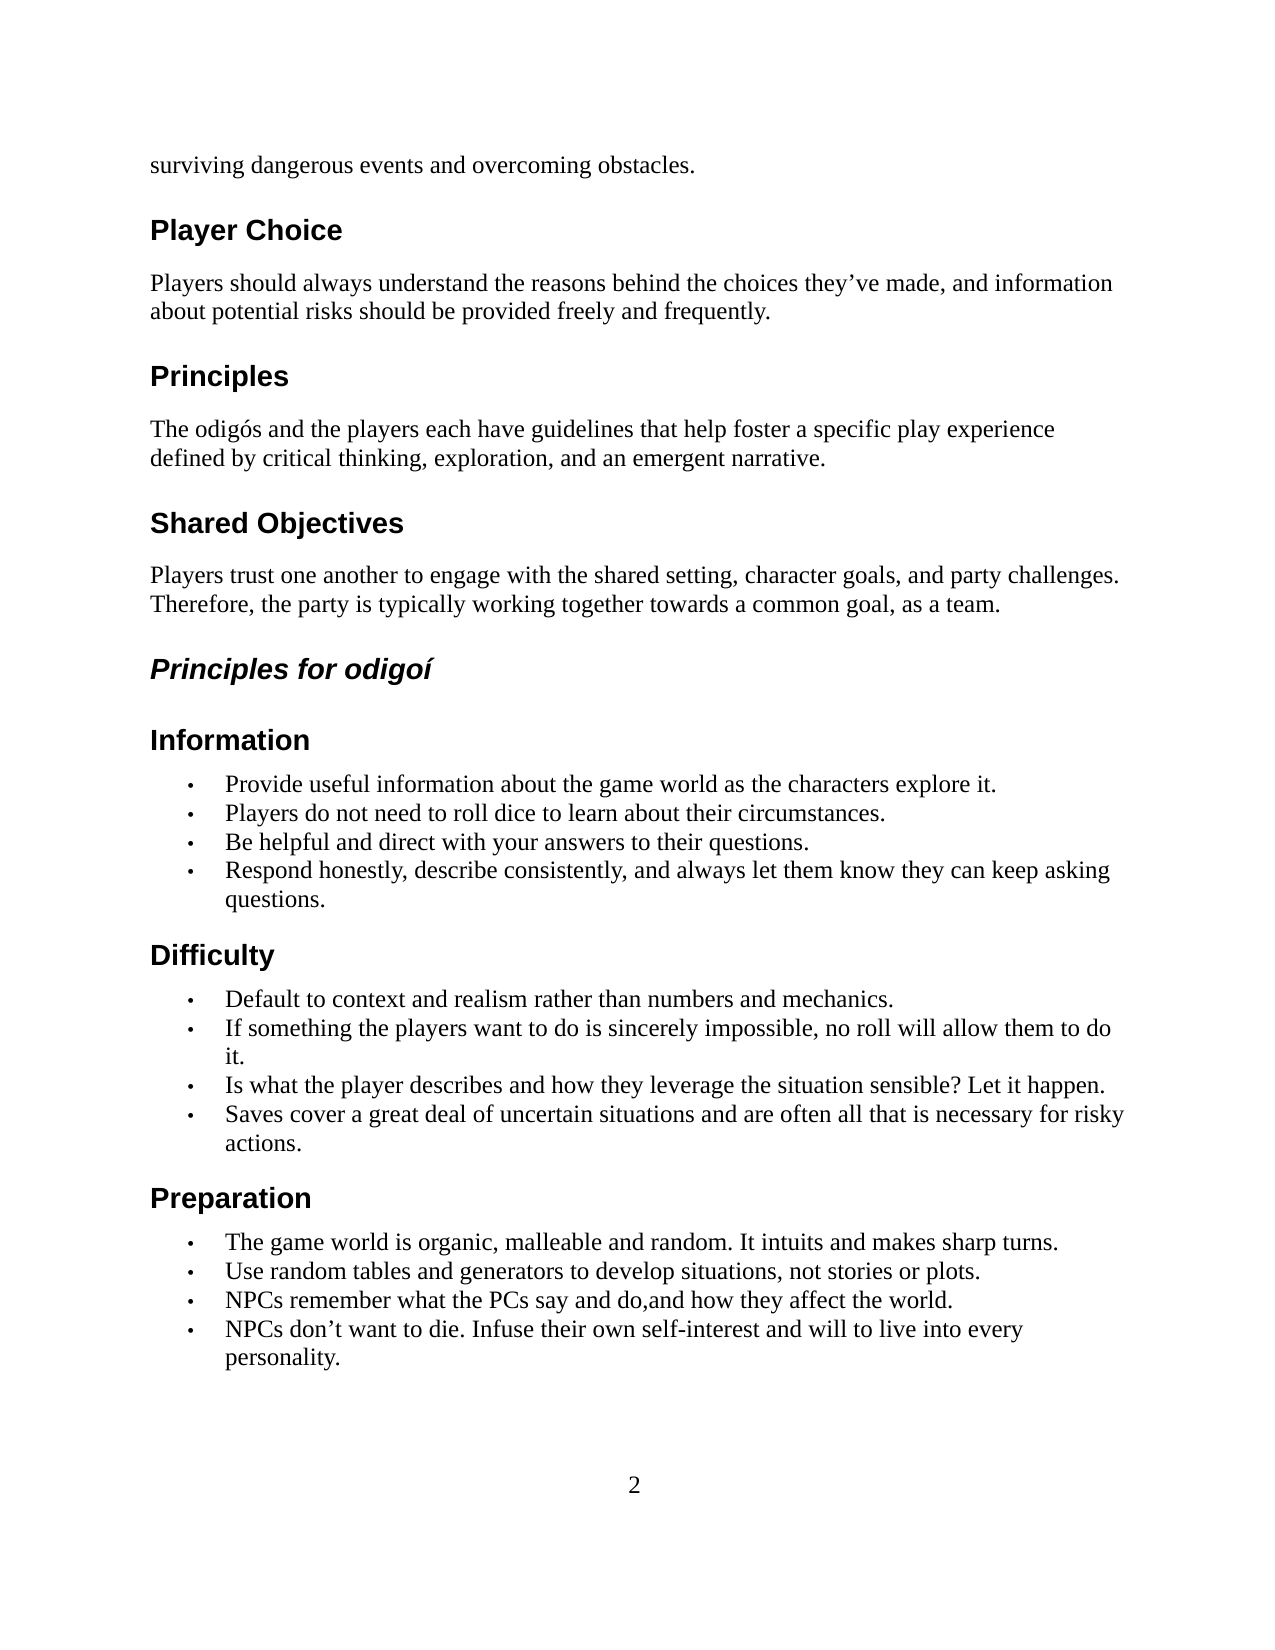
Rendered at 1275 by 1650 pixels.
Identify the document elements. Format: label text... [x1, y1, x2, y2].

text Players should always understand the reasons behind the choices they’ve made, and information about potential risks should be provided freely and frequently. [150, 268, 1125, 325]
text surviving dangerous events and overcoming obstacles. [150, 150, 1125, 179]
list Players do not need to roll dice to learn about their circumstances. [187, 798, 1125, 827]
subtitle Difficulty [150, 938, 1125, 971]
list Provide useful information about the game world as the characters explore it. [187, 769, 1125, 798]
subtitle Player Choice [150, 213, 1125, 246]
list Default to context and realism rather than numbers and mechanics. [187, 984, 1125, 1013]
list Saves cover a great deal of uncertain situations and are often all that is necessary for risky actions. [187, 1099, 1125, 1156]
list The game world is organic, malleable and random. It intuits and makes sharp turns. [187, 1227, 1125, 1256]
list If something the players want to do is sincerely impossible, no roll will allow them to do it. [187, 1013, 1125, 1070]
text Players trust one another to engage with the shared setting, character goals, and party challenges. Therefore, the party is typically working together towards a common goal, as a team. [150, 561, 1125, 618]
list NPCs don’t want to die. Infuse their own self-interest and will to live into every personality. [187, 1314, 1125, 1371]
subtitle Preparation [150, 1181, 1125, 1215]
subtitle Shared Objectives [150, 506, 1125, 539]
list Is what the player describes and how they leverage the situation sensible? Let it happen. [187, 1070, 1125, 1099]
list Be helpful and direct with your answers to their questions. [187, 827, 1125, 855]
text The odigós and the players each have guidelines that help foster a specific play experience defined by critical thinking, exploration, and an emergent narrative. [150, 414, 1125, 472]
subtitle Information [150, 723, 1125, 757]
list NPCs remember what the PCs say and do,and how they affect the world. [187, 1285, 1125, 1314]
list Use random tables and generators to develop situations, not stories or plots. [187, 1256, 1125, 1285]
subtitle Principles for odigoí [150, 652, 1125, 686]
list Respond honestly, describe consistently, and always let them know they can keep asking questions. [187, 855, 1125, 913]
subtitle Principles [150, 359, 1125, 393]
